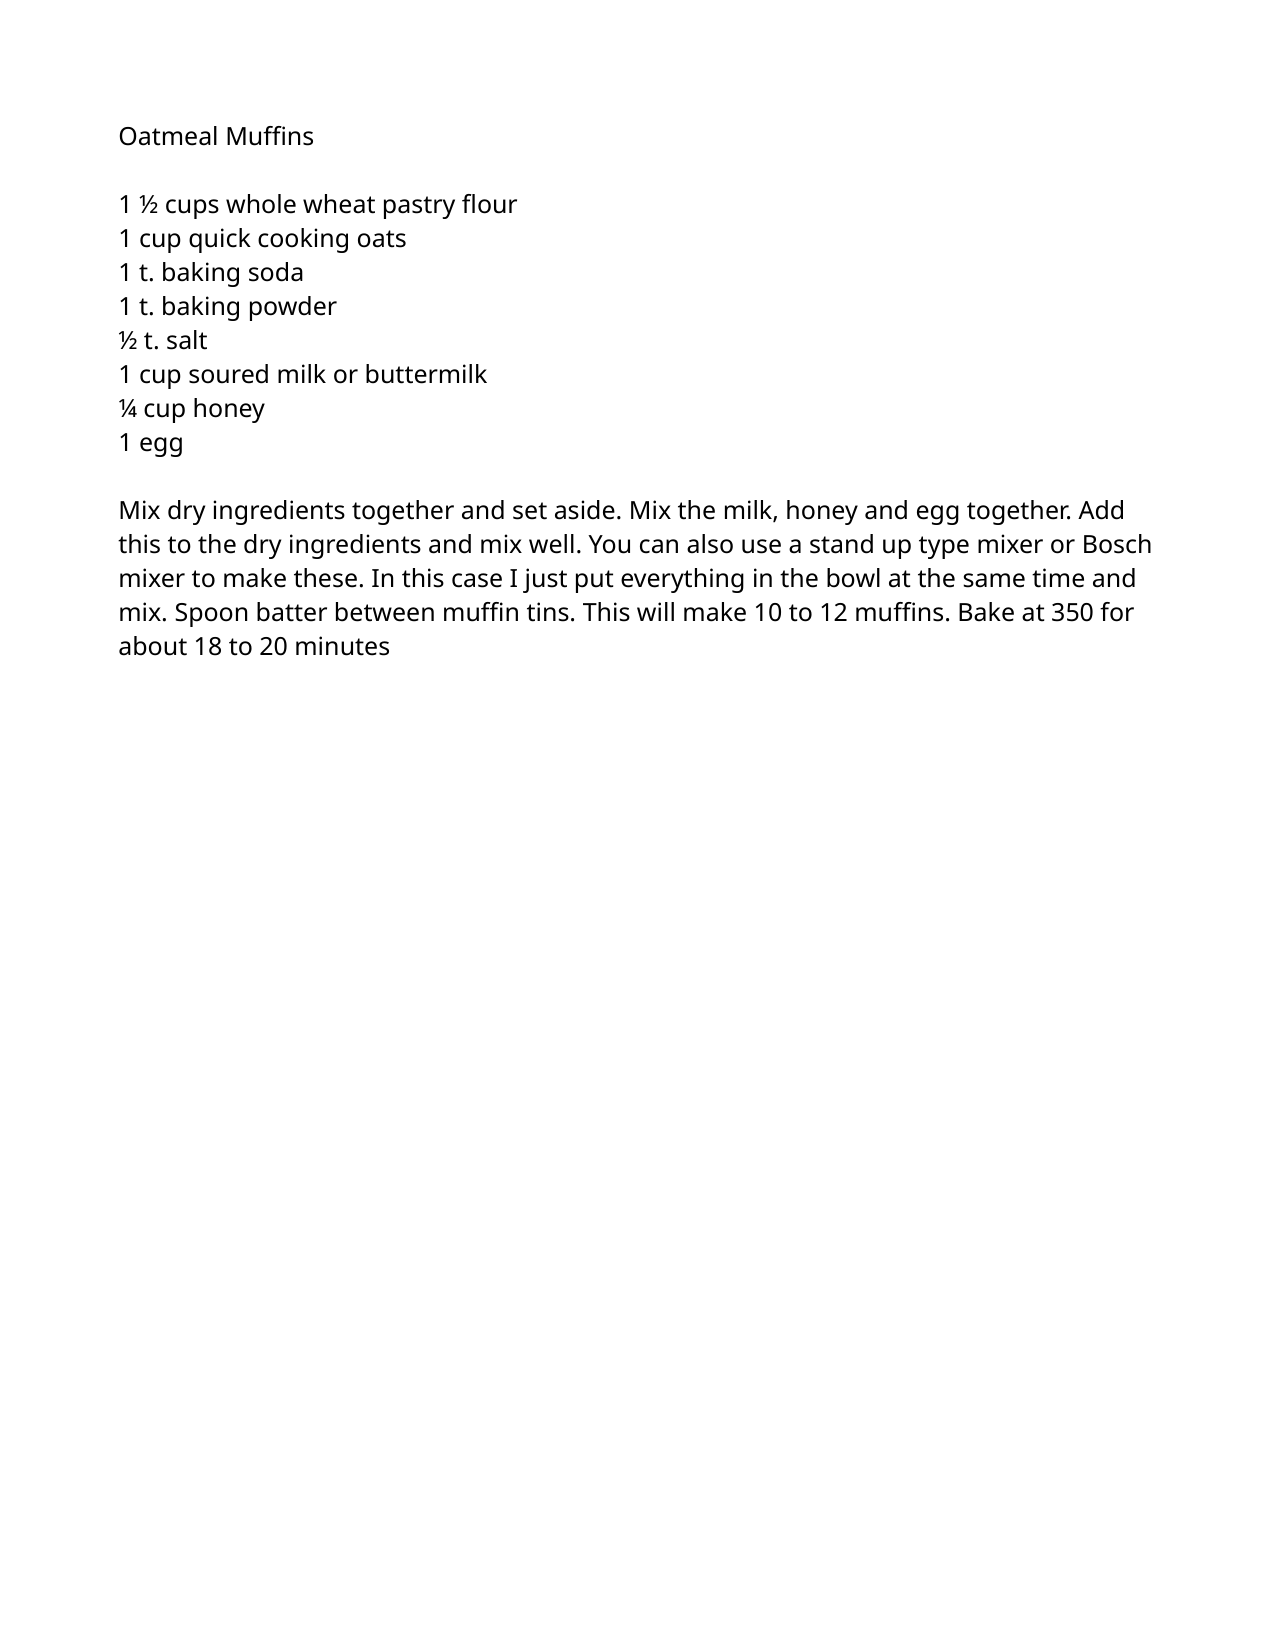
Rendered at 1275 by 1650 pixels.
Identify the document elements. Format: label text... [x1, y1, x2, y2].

text Oatmeal Muffins 1 ½ cups whole wheat pastry flour 1 cup quick cooking oats 1 t. baking soda 1 t. baking powder ½ t. salt 1 cup soured milk or buttermilk ¼ cup honey 1 egg Mix dry ingredients together and set aside. Mix the milk, honey and egg together. Add this to the dry ingredients and mix well. You can also use a stand up type mixer or Bosch mixer to make these. In this case I just put everything in the bowl at the same time and mix. Spoon batter between muffin tins. This will make 10 to 12 muffins. Bake at 350 for about 18 to 20 minutes [118, 118, 1157, 663]
